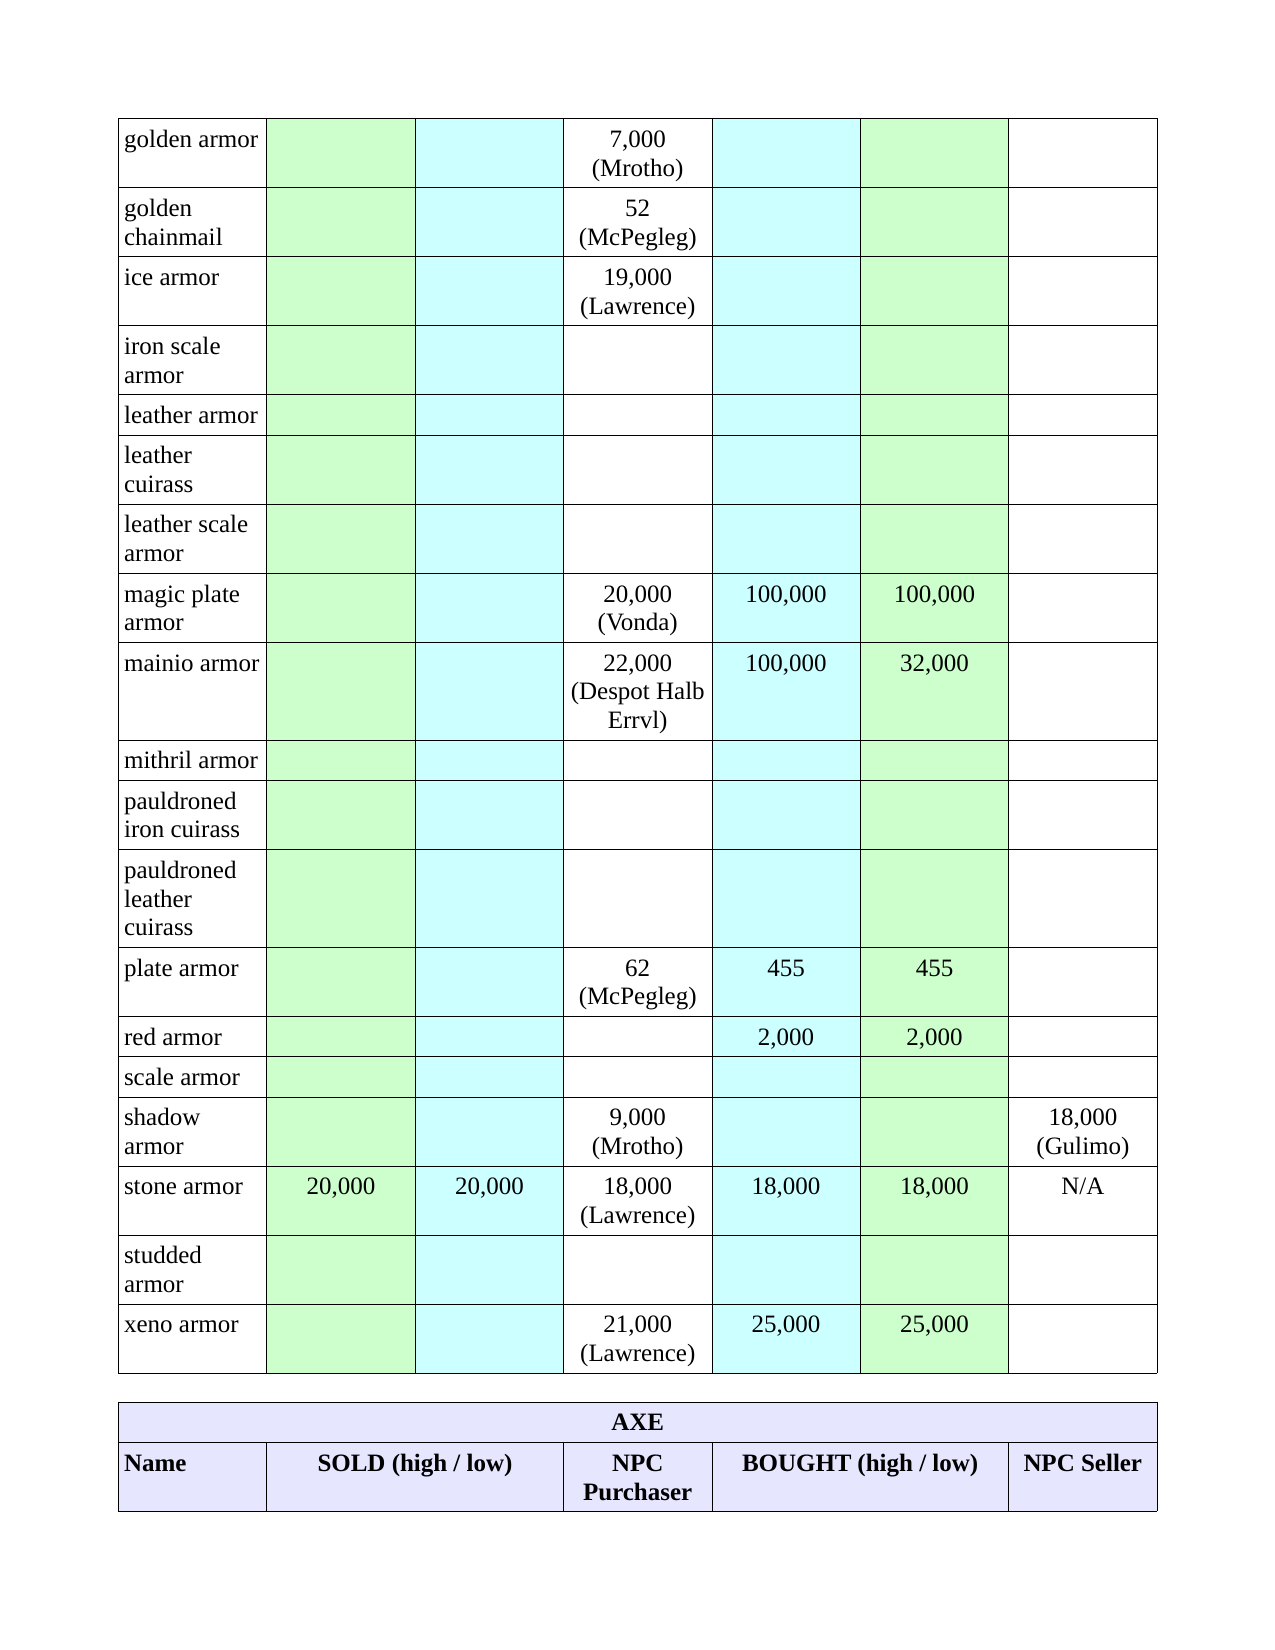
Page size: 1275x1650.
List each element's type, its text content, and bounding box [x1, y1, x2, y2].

table_cell [861, 781, 1008, 849]
table_cell iron scale armor [119, 326, 266, 394]
table_cell [564, 326, 712, 394]
table_cell [1009, 1305, 1157, 1373]
table_cell [416, 643, 563, 740]
table_cell [564, 741, 712, 780]
table_cell [416, 574, 563, 642]
table_cell 25,000 [861, 1305, 1008, 1373]
table_cell [1009, 188, 1157, 256]
table_cell [564, 436, 712, 504]
table_cell [713, 257, 860, 325]
table_cell [861, 326, 1008, 394]
table_cell 18,000 (Gulimo) [1009, 1098, 1157, 1166]
table_cell 100,000 [713, 574, 860, 642]
table_cell [416, 188, 563, 256]
table_cell 62 (McPegleg) [564, 948, 712, 1016]
table_cell stone armor [119, 1167, 266, 1235]
table_cell [416, 1305, 563, 1373]
table_cell 18,000 [861, 1167, 1008, 1235]
table_cell leather cuirass [119, 436, 266, 504]
table_cell [416, 1098, 563, 1166]
table_cell BOUGHT (high / low) [713, 1443, 1008, 1511]
table_cell 20,000 [267, 1167, 415, 1235]
table_cell golden chainmail [119, 188, 266, 256]
table_cell [1009, 850, 1157, 947]
table_cell [1009, 643, 1157, 740]
table_cell 19,000 (Lawrence) [564, 257, 712, 325]
table_cell [267, 436, 415, 504]
table_cell [564, 781, 712, 849]
table_cell [267, 119, 415, 187]
table_cell [861, 395, 1008, 435]
table_cell scale armor [119, 1057, 266, 1097]
table_cell leather armor [119, 395, 266, 435]
table_cell [1009, 741, 1157, 780]
table_cell [1009, 1017, 1157, 1056]
table_cell Name [119, 1443, 266, 1511]
table_cell 2,000 [713, 1017, 860, 1056]
table_cell 25,000 [713, 1305, 860, 1373]
table_cell [564, 1017, 712, 1056]
table_cell [713, 188, 860, 256]
table_cell [416, 395, 563, 435]
table_cell [267, 257, 415, 325]
table_cell [861, 1236, 1008, 1304]
table_cell [861, 1098, 1008, 1166]
table_cell [861, 119, 1008, 187]
table_cell [1009, 257, 1157, 325]
table_cell [564, 1236, 712, 1304]
table_cell [861, 850, 1008, 947]
table_cell [416, 1017, 563, 1056]
table_cell [713, 850, 860, 947]
table_cell NPC Purchaser [564, 1443, 712, 1511]
table_cell 32,000 [861, 643, 1008, 740]
table_cell [267, 505, 415, 573]
table_cell [267, 326, 415, 394]
table_cell [713, 505, 860, 573]
table_cell [267, 188, 415, 256]
table_cell [564, 505, 712, 573]
table_cell [267, 643, 415, 740]
table_cell [416, 948, 563, 1016]
table_cell [267, 1236, 415, 1304]
table_cell pauldroned iron cuirass [119, 781, 266, 849]
table_cell 9,000 (Mrotho) [564, 1098, 712, 1166]
table_cell [416, 850, 563, 947]
table_cell [1009, 436, 1157, 504]
table_cell [267, 574, 415, 642]
table_cell [713, 436, 860, 504]
table_cell [267, 395, 415, 435]
table_cell 18,000 [713, 1167, 860, 1235]
table_cell 20,000 (Vonda) [564, 574, 712, 642]
table_cell [713, 395, 860, 435]
table_cell NPC Seller [1009, 1443, 1157, 1511]
table_cell [713, 1057, 860, 1097]
table_cell leather scale armor [119, 505, 266, 573]
table_cell [267, 850, 415, 947]
table_cell [416, 1236, 563, 1304]
table_cell magic plate armor [119, 574, 266, 642]
table_cell [1009, 781, 1157, 849]
table_cell mithril armor [119, 741, 266, 780]
table_cell 455 [861, 948, 1008, 1016]
table_cell 20,000 [416, 1167, 563, 1235]
table_cell [416, 505, 563, 573]
table_cell [564, 1057, 712, 1097]
table_cell [861, 257, 1008, 325]
table_cell [713, 781, 860, 849]
table_cell [416, 326, 563, 394]
table_cell [713, 119, 860, 187]
table_cell [416, 436, 563, 504]
table_cell [713, 741, 860, 780]
table_cell plate armor [119, 948, 266, 1016]
table_cell [267, 1017, 415, 1056]
table_cell N/A [1009, 1167, 1157, 1235]
table_cell [1009, 1236, 1157, 1304]
table_cell [564, 850, 712, 947]
table_cell 21,000 (Lawrence) [564, 1305, 712, 1373]
table_cell 100,000 [861, 574, 1008, 642]
table_cell 2,000 [861, 1017, 1008, 1056]
table_cell red armor [119, 1017, 266, 1056]
table_cell [564, 395, 712, 435]
table_cell [416, 1057, 563, 1097]
table_cell [861, 436, 1008, 504]
table_cell [267, 1305, 415, 1373]
table_cell golden armor [119, 119, 266, 187]
table_cell 100,000 [713, 643, 860, 740]
table_cell xeno armor [119, 1305, 266, 1373]
table_cell [713, 326, 860, 394]
table_header AXE [119, 1403, 1157, 1442]
table_cell [267, 781, 415, 849]
table_cell [1009, 505, 1157, 573]
table_cell 52 (McPegleg) [564, 188, 712, 256]
table_cell 18,000 (Lawrence) [564, 1167, 712, 1235]
table_cell SOLD (high / low) [267, 1443, 563, 1511]
table_cell [1009, 119, 1157, 187]
table_cell [416, 741, 563, 780]
table_cell [1009, 948, 1157, 1016]
table_cell [1009, 326, 1157, 394]
table_cell ice armor [119, 257, 266, 325]
table_cell [713, 1098, 860, 1166]
table_cell [713, 1236, 860, 1304]
table_cell [267, 948, 415, 1016]
table_cell [267, 741, 415, 780]
table_cell [416, 257, 563, 325]
table_cell [861, 188, 1008, 256]
table_cell 455 [713, 948, 860, 1016]
table_cell [1009, 574, 1157, 642]
table_cell [267, 1057, 415, 1097]
table_cell [1009, 1057, 1157, 1097]
table_cell 7,000 (Mrotho) [564, 119, 712, 187]
table_cell shadow armor [119, 1098, 266, 1166]
table_cell [416, 119, 563, 187]
table_cell [416, 781, 563, 849]
table_cell [267, 1098, 415, 1166]
table_cell studded armor [119, 1236, 266, 1304]
table_cell [861, 741, 1008, 780]
table_cell mainio armor [119, 643, 266, 740]
table_cell pauldroned leather cuirass [119, 850, 266, 947]
table_cell [861, 1057, 1008, 1097]
table_cell [861, 505, 1008, 573]
table_cell 22,000 (Despot Halb Errvl) [564, 643, 712, 740]
table_cell [1009, 395, 1157, 435]
